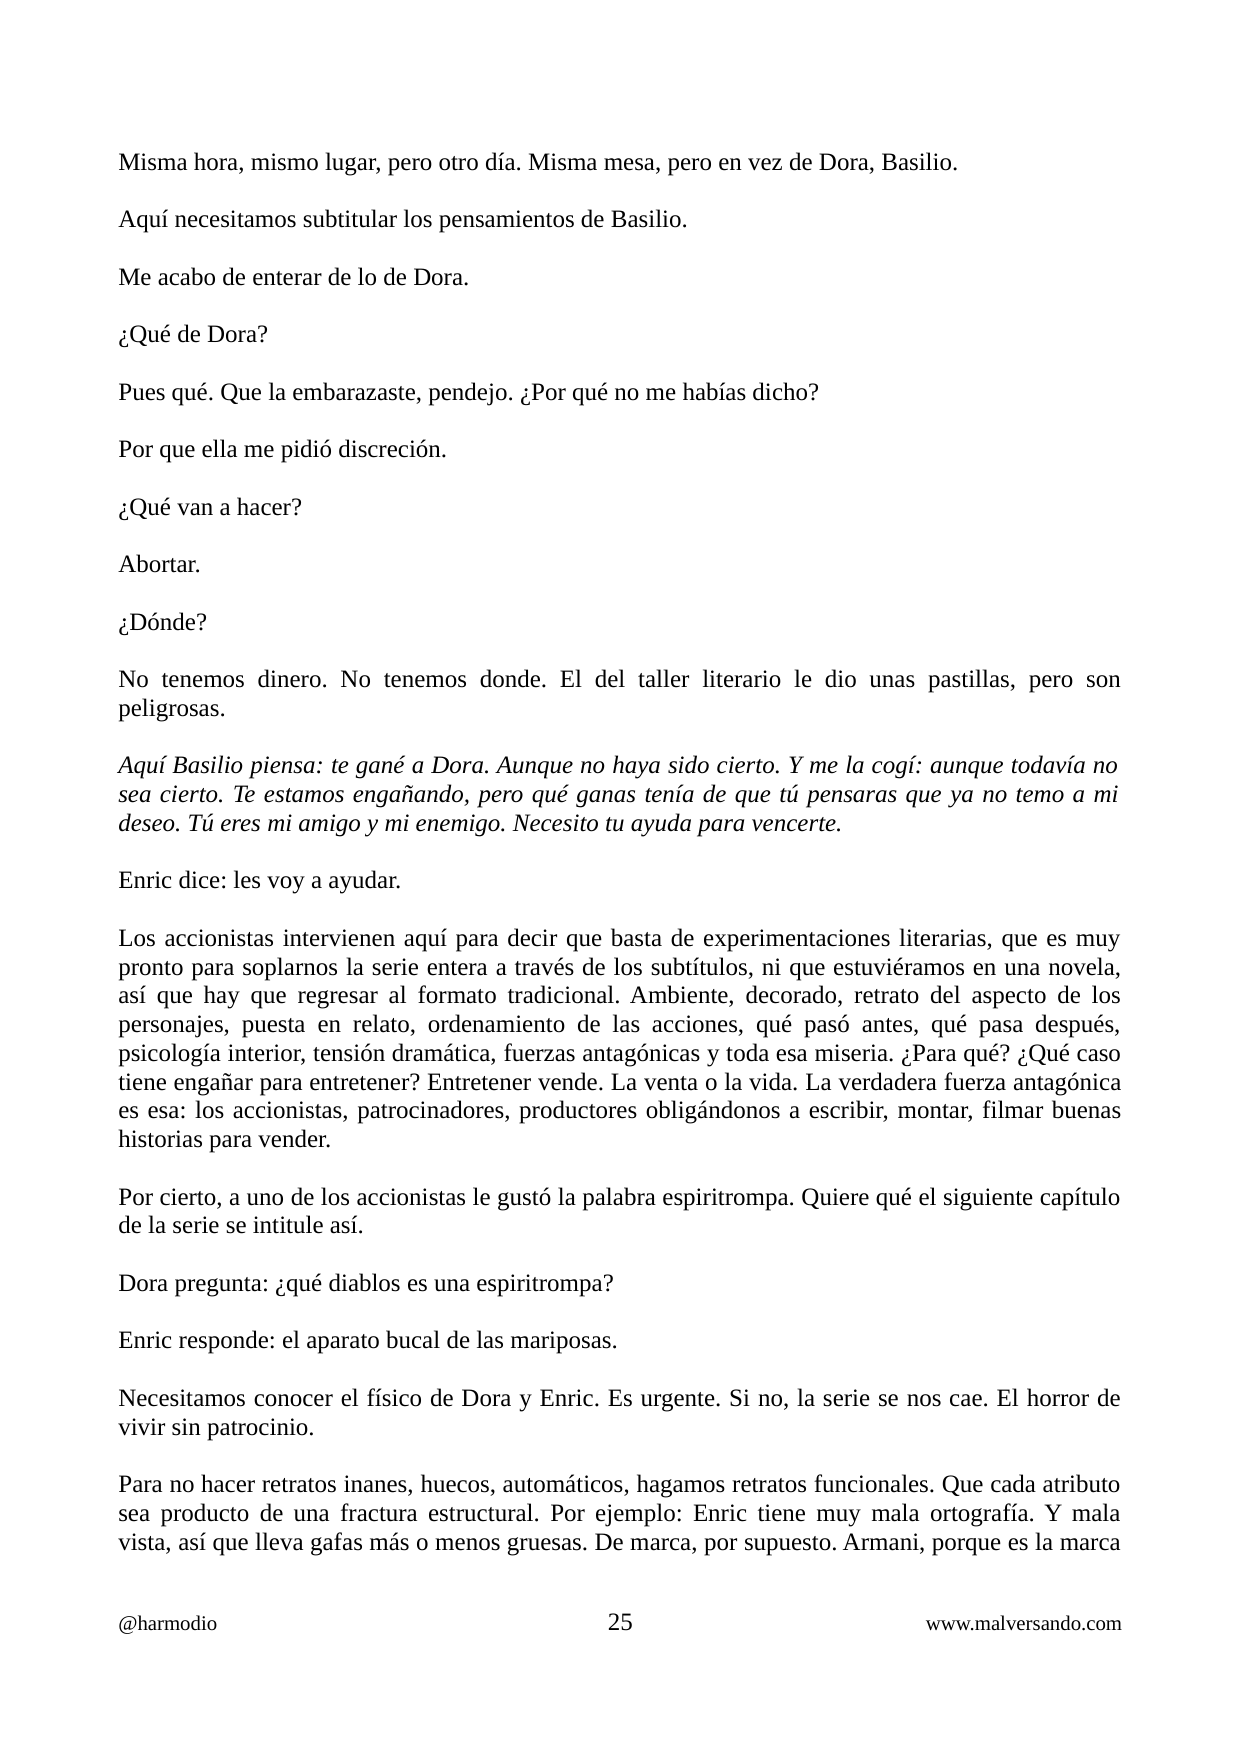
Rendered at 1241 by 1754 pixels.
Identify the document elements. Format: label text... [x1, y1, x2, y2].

text ¿Qué van a hacer? [118, 492, 1122, 521]
text Enric dice: les voy a ayudar. [118, 866, 1122, 894]
text Dora pregunta: ¿qué diablos es una espiritrompa? [118, 1268, 1122, 1297]
text ¿Qué de Dora? [118, 319, 1122, 348]
text Me acabo de enterar de lo de Dora. [118, 262, 1122, 291]
text Necesitamos conocer el físico de Dora y Enric. Es urgente. Si no, la serie se nos cae. El horror de vivir sin patrocinio. [118, 1383, 1122, 1441]
text Abortar. [118, 549, 1122, 578]
text Enric responde: el aparato bucal de las mariposas. [118, 1326, 1122, 1354]
text Por cierto, a uno de los accionistas le gustó la palabra espiritrompa. Quiere qué el siguiente capítulo de la serie se intitule así. [118, 1182, 1122, 1239]
text Aquí Basilio piensa: te gané a Dora. Aunque no haya sido cierto. Y me la cogí: aunque todavía no sea cierto. Te estamos engañando, pero qué ganas tenía de que tú pensaras que ya no temo a mi deseo. Tú eres mi amigo y mi enemigo. Necesito tu ayuda para vencerte. [118, 751, 1122, 837]
text Los accionistas intervienen aquí para decir que basta de experimentaciones literarias, que es muy pronto para soplarnos la serie entera a través de los subtítulos, ni que estuviéramos en una novela, así que hay que regresar al formato tradicional. Ambiente, decorado, retrato del aspecto de los personajes, puesta en relato, ordenamiento de las acciones, qué pasó antes, qué pasa después, psicología interior, tensión dramática, fuerzas antagónicas y toda esa miseria. ¿Para qué? ¿Qué caso tiene engañar para entretener? Entretener vende. La venta o la vida. La verdadera fuerza antagónica es esa: los accionistas, patrocinadores, productores obligándonos a escribir, montar, filmar buenas historias para vender. [118, 923, 1122, 1153]
text Pues qué. Que la embarazaste, pendejo. ¿Por qué no me habías dicho? [118, 377, 1122, 406]
text No tenemos dinero. No tenemos donde. El del taller literario le dio unas pastillas, pero son peligrosas. [118, 664, 1122, 722]
text Aquí necesitamos subtitular los pensamientos de Basilio. [118, 204, 1122, 233]
text Por que ella me pidió discreción. [118, 434, 1122, 463]
text Misma hora, mismo lugar, pero otro día. Misma mesa, pero en vez de Dora, Basilio. [118, 147, 1122, 176]
text Para no hacer retratos inanes, huecos, automáticos, hagamos retratos funcionales. Que cada atributo sea producto de una fractura estructural. Por ejemplo: Enric tiene muy mala ortografía. Y mala vista, así que lleva gafas más o menos gruesas. De marca, por supuesto. Armani, porque es la marca [118, 1469, 1122, 1556]
text ¿Dónde? [118, 607, 1122, 636]
